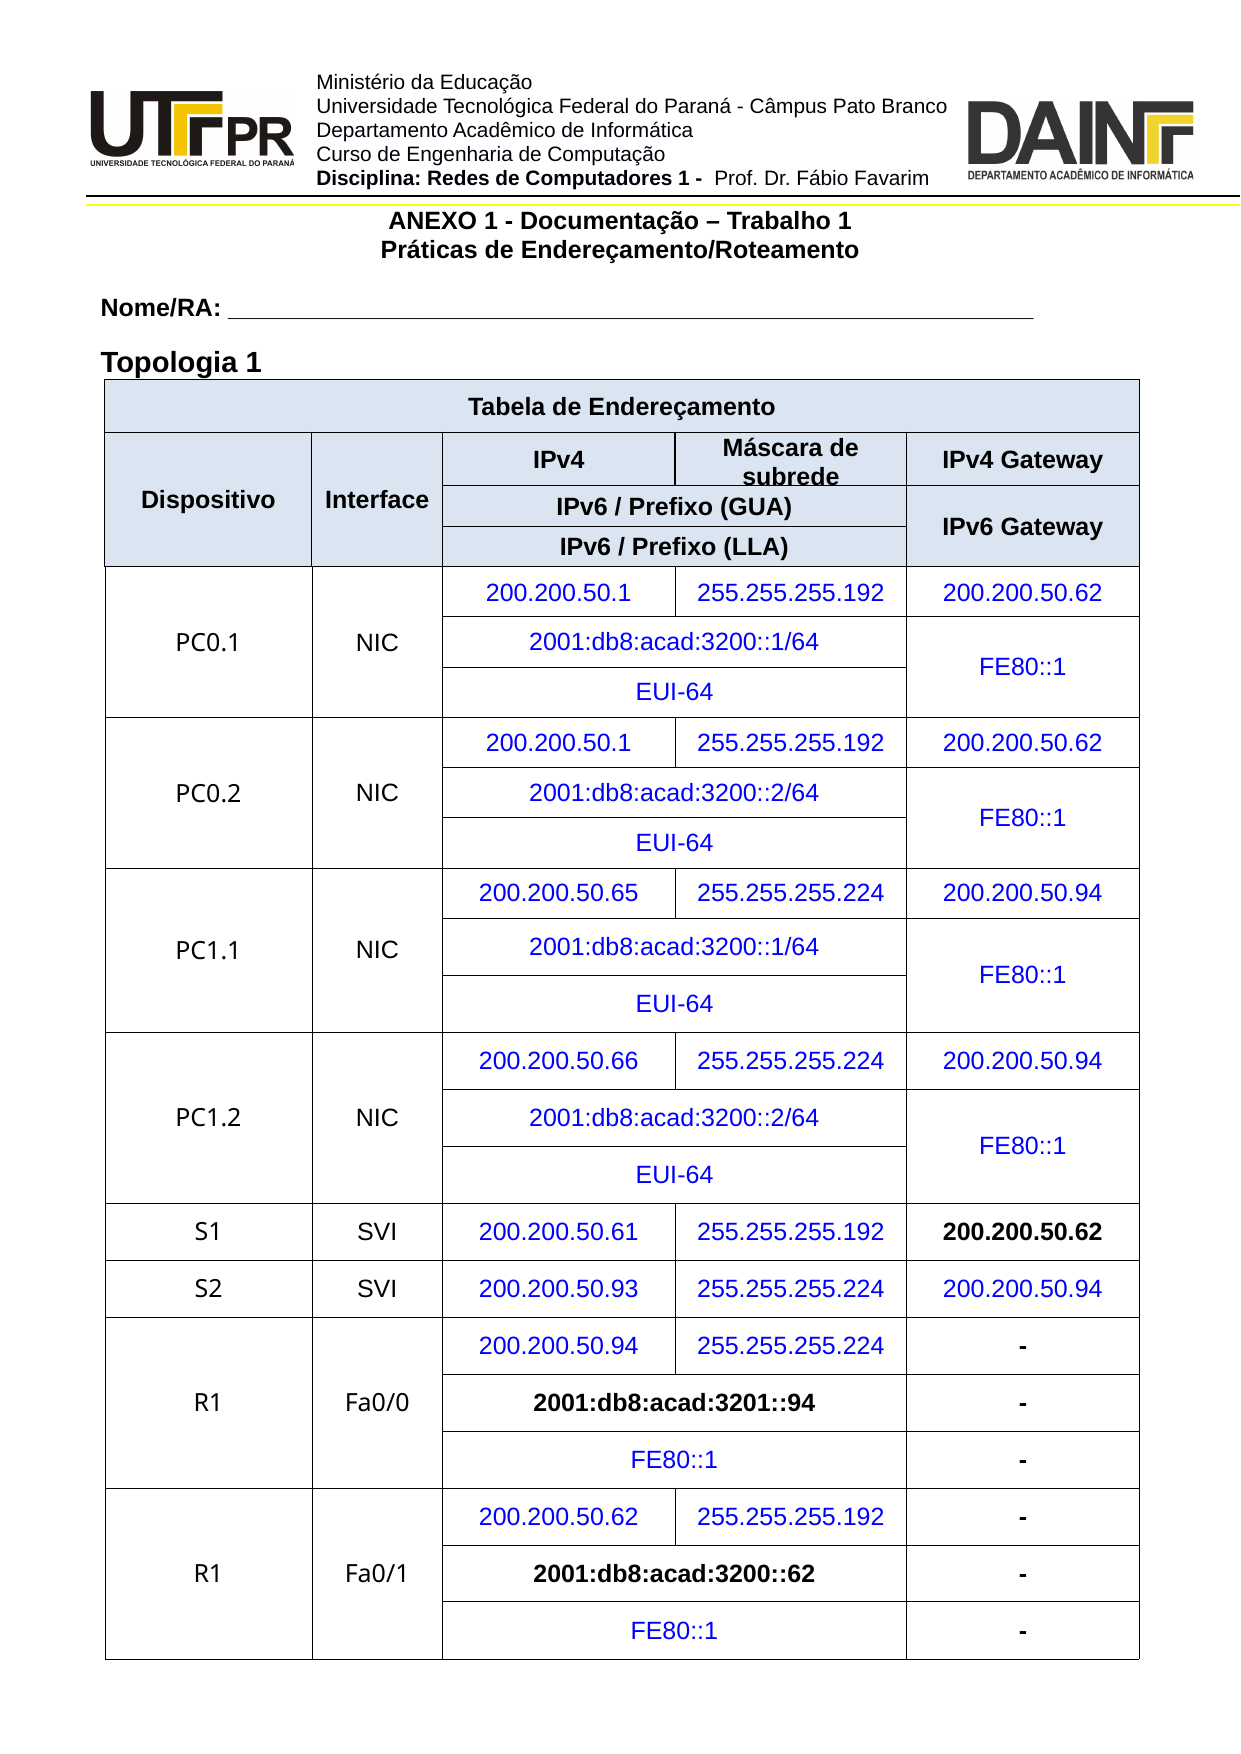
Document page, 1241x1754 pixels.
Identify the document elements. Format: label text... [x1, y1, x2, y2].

table_cell 200.200.50.93 [443, 1261, 675, 1317]
table_cell SVI [313, 1261, 442, 1317]
table_cell - [907, 1602, 1139, 1658]
table_cell PC0.2 [106, 718, 312, 867]
table_cell 255.255.255.224 [676, 869, 906, 918]
table_cell 255.255.255.224 [676, 1318, 906, 1373]
table_cell [477, 197, 1240, 204]
table_cell 2001:db8:acad:3200::1/64 [443, 617, 906, 667]
table_cell - [907, 1489, 1139, 1544]
table_cell S2 [106, 1261, 312, 1317]
text Topologia 1 [100, 345, 1140, 379]
text ANEXO 1 - Documentação – Trabalho 1 [100, 206, 1140, 235]
table_cell EUI-64 [443, 976, 906, 1032]
table_cell FE80::1 [907, 768, 1139, 867]
table_cell Máscara de subrede [676, 433, 906, 485]
text Nome/RA: __________________________________________________________ [100, 292, 1140, 321]
table_cell 2001:db8:acad:3200::1/64 [443, 919, 906, 975]
table_cell Interface [312, 433, 442, 566]
table_cell 2001:db8:acad:3201::94 [443, 1375, 906, 1431]
table_cell 255.255.255.192 [676, 1204, 906, 1259]
table_cell 200.200.50.1 [443, 567, 675, 616]
table_cell NIC [313, 567, 442, 717]
table_cell 200.200.50.1 [443, 718, 675, 767]
table_cell 200.200.50.61 [443, 1204, 675, 1259]
table_cell FE80::1 [907, 617, 1139, 717]
table_cell IPv6 / Prefixo (GUA) [443, 486, 906, 526]
table_cell - [907, 1375, 1139, 1431]
table_cell 255.255.255.224 [676, 1261, 906, 1317]
table_cell 2001:db8:acad:3200::2/64 [443, 1090, 906, 1146]
table_cell Fa0/0 [313, 1318, 442, 1487]
table_cell PC1.2 [106, 1033, 312, 1203]
table_header Ministério da Educação Universidade Tecnológica Federal do Paraná - Câmpus Pato Branco Departamento Acadêmico de Informática Curso de Engenharia de Computação Disciplina: Redes de Computadores 1 - Prof. Dr. Fábio Favarim [305, 70, 959, 194]
table_cell Dispositivo [105, 433, 311, 566]
picture [968, 101, 1194, 182]
table_cell PC0.1 [106, 567, 312, 717]
table_cell 255.255.255.224 [676, 1033, 906, 1089]
table_cell EUI-64 [443, 1147, 906, 1203]
table_cell SVI [313, 1204, 442, 1259]
table_cell 200.200.50.94 [907, 1261, 1139, 1317]
table_cell IPv6 Gateway [907, 486, 1139, 566]
table_cell IPv4 Gateway [907, 433, 1139, 485]
table_header [960, 70, 1240, 194]
table_cell EUI-64 [443, 668, 906, 717]
table_cell R1 [106, 1489, 312, 1658]
text Práticas de Endereçamento/Roteamento [100, 235, 1140, 264]
table_cell 2001:db8:acad:3200::2/64 [443, 768, 906, 817]
table_cell FE80::1 [907, 1090, 1139, 1203]
table_cell 200.200.50.94 [443, 1318, 675, 1373]
table_cell NIC [313, 1033, 442, 1203]
table_cell Fa0/1 [313, 1489, 442, 1658]
table_cell FE80::1 [443, 1602, 906, 1658]
table_cell 200.200.50.62 [907, 567, 1139, 616]
table_cell 200.200.50.62 [907, 718, 1139, 767]
table_cell FE80::1 [907, 919, 1139, 1032]
picture [90, 91, 294, 166]
table_cell R1 [106, 1318, 312, 1487]
table_cell 255.255.255.192 [676, 567, 906, 616]
table_cell S1 [106, 1204, 312, 1259]
table_cell FE80::1 [443, 1432, 906, 1487]
table_cell 200.200.50.62 [443, 1489, 675, 1544]
table_cell 200.200.50.62 [907, 1204, 1139, 1259]
table_cell [86, 197, 477, 204]
table_header [86, 70, 305, 194]
table_cell 255.255.255.192 [676, 718, 906, 767]
table_cell IPv6 / Prefixo (LLA) [443, 527, 906, 566]
table_cell 200.200.50.94 [907, 1033, 1139, 1089]
table_header Tabela de Endereçamento [105, 380, 1139, 432]
table_cell EUI-64 [443, 818, 906, 867]
table_cell 200.200.50.66 [443, 1033, 675, 1089]
table_cell 255.255.255.192 [676, 1489, 906, 1544]
table_cell - [907, 1318, 1139, 1373]
table_cell 200.200.50.65 [443, 869, 675, 918]
table_cell 2001:db8:acad:3200::62 [443, 1546, 906, 1601]
table_cell 200.200.50.94 [907, 869, 1139, 918]
table_cell - [907, 1432, 1139, 1487]
table_cell NIC [313, 718, 442, 867]
table_cell IPv4 [443, 433, 674, 485]
table_cell PC1.1 [106, 869, 312, 1032]
table_cell NIC [313, 869, 442, 1032]
table_cell - [907, 1546, 1139, 1601]
